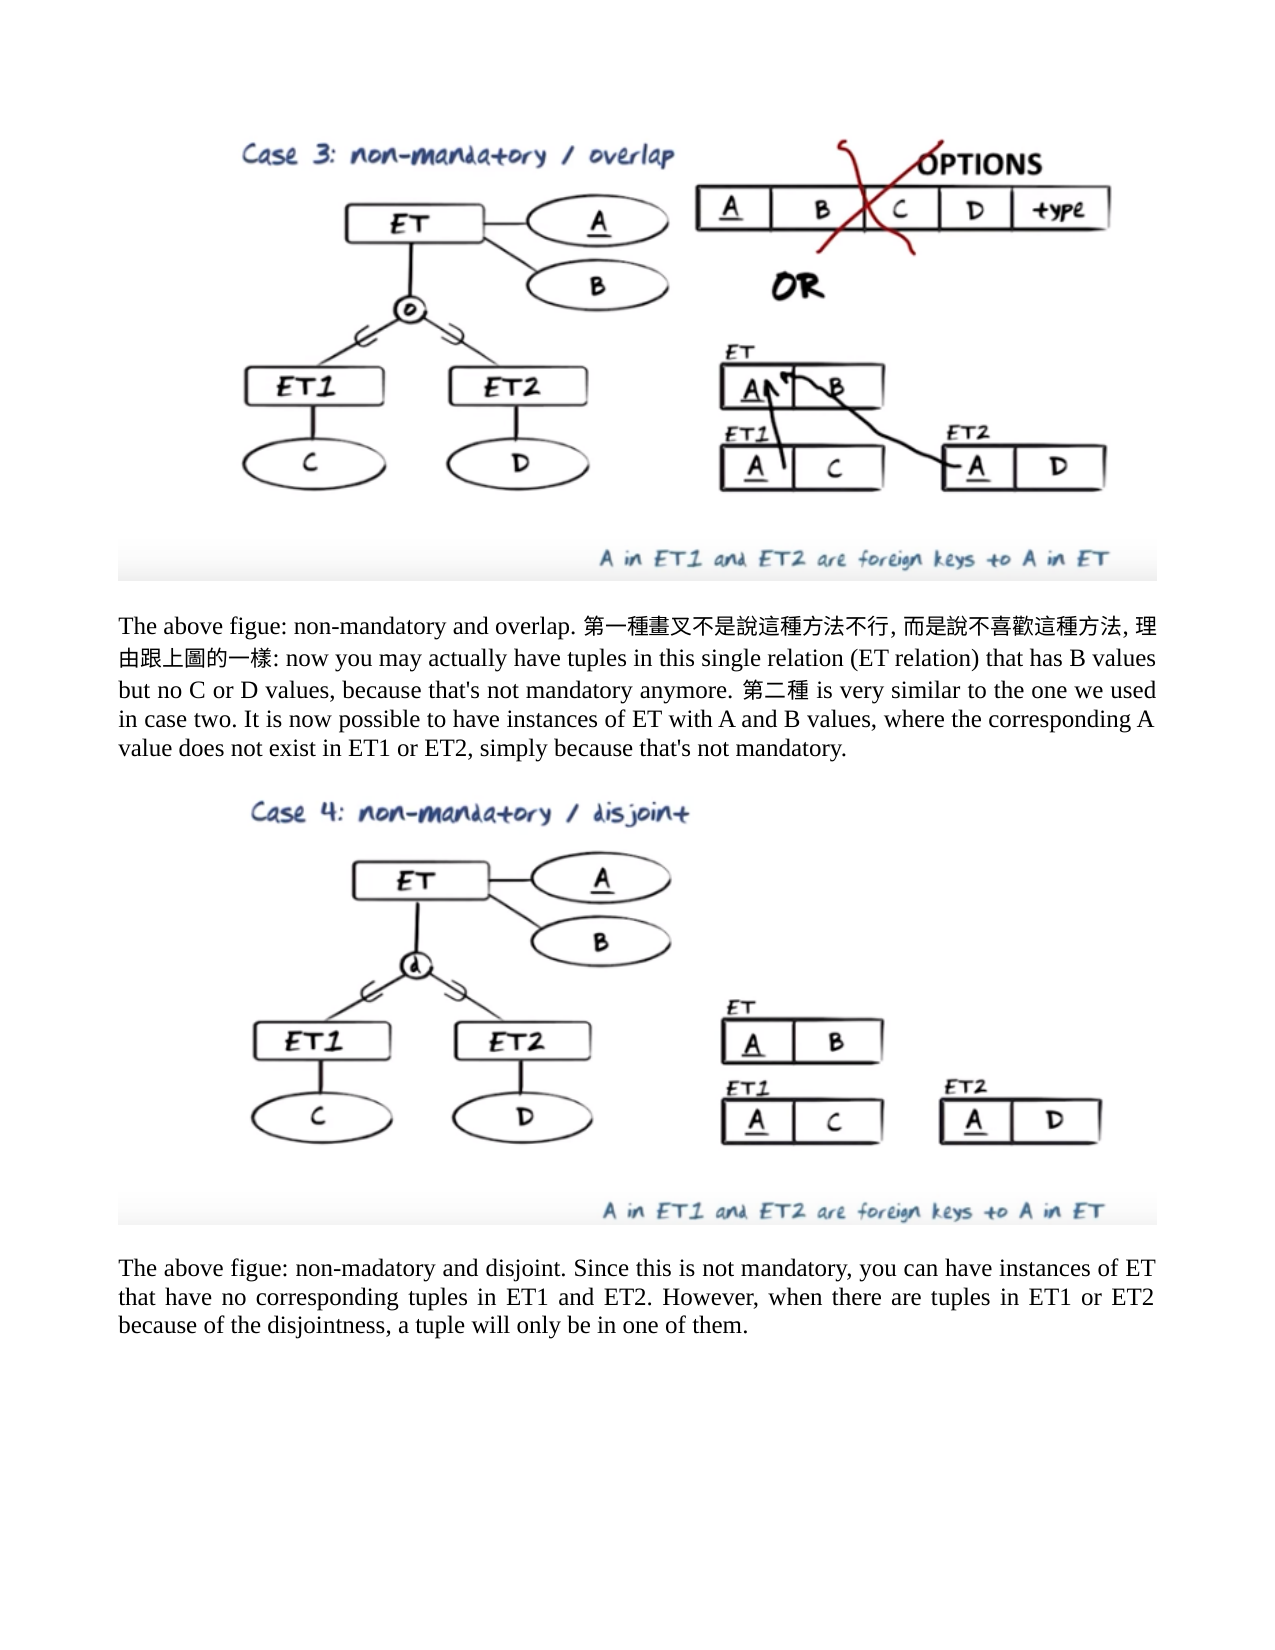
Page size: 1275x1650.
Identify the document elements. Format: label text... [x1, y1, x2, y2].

picture [118, 118, 1157, 581]
text The above figue: non-madatory and disjoint. Since this is not mandatory, you can have instances of ET that have no corresponding tuples in ET1 and ET2. However, when there are tuples in ET1 or ET2 because of the disjointness, a tuple will only be in one of them. [118, 1253, 1157, 1339]
picture [118, 790, 1157, 1225]
text The above figue: non-mandatory and overlap. 第一種畫叉不是說這種方法不行, 而是說不喜歡這種方法, 理由跟上圖的一樣: now you may actually have tuples in this single relation (ET relation) that has B values but no C or D values, because that's not mandatory anymore. 第二種 is very similar to the one we used in case two. It is now possible to have instances of ET with A and B values, where the corresponding A value does not exist in ET1 or ET2, simply because that's not mandatory. [118, 609, 1157, 762]
